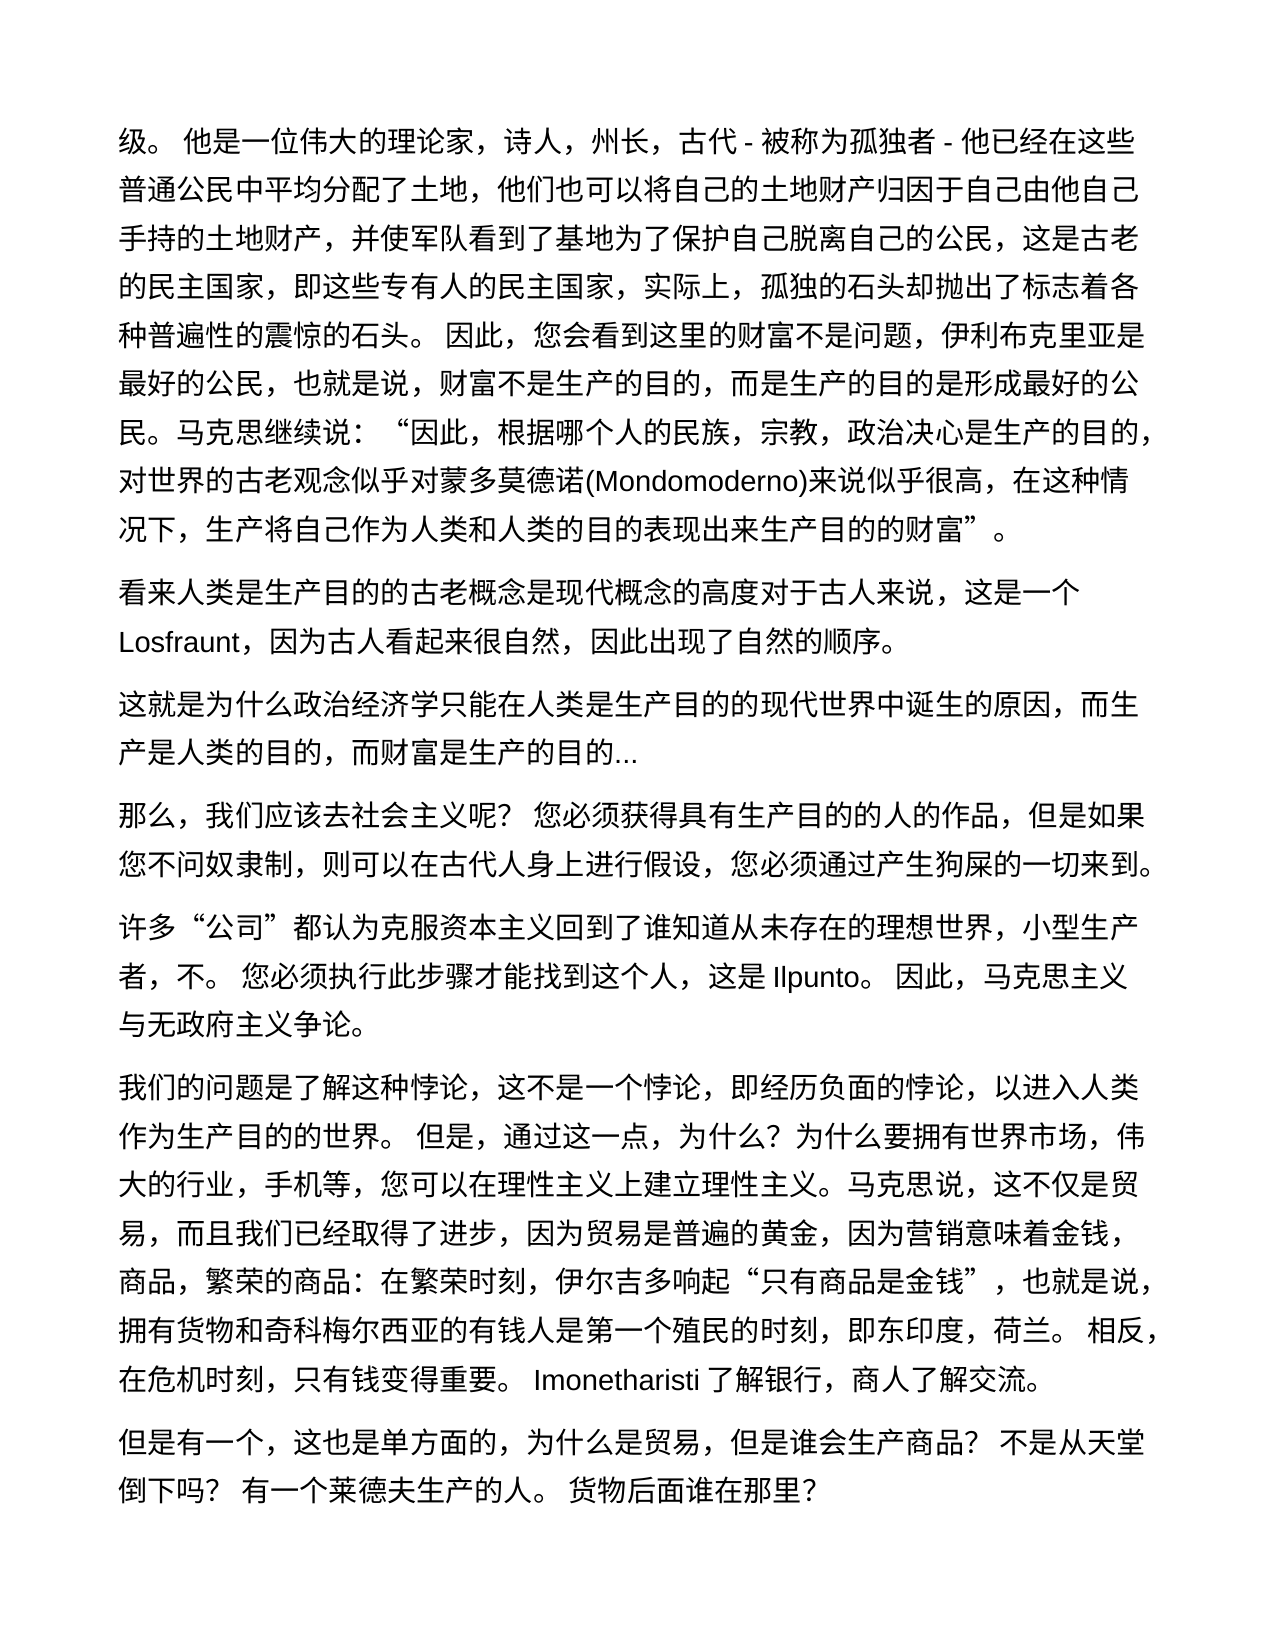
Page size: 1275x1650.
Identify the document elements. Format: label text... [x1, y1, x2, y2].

text 但是，为什么，您说的那些没有挣扎呢？ 奴隶工作了!这样称为“ instrumentarium v​​ocal ”的生产工具，而动物是_instrumentarium semi -vocal_，半腔工具工具； 奴隶不是公民，他在平衡之下，民主是谁的民主？ 这些公民在剥离土地所有者的公民中，而不是大型土地所有者，非陆地所有者，中等，平均阶级。 他是一位伟大的理论家，诗人，州长，古代 - 被称为孤独者 - 他已经在这些普通公民中平均分配了土地，他们也可以将自己的土地财产归因于自己由他自己手持的土地财产，并使军队看到了基地为了保护自己脱离自己的公民，这是古老的民主国家，即这些专有人的民主国家，实际上，孤独的石头却抛出了标志着各种普遍性的震惊的石头。 因此，您会看到这里的财富不是问题，伊利布克里亚是最好的公民，也就是说，财富不是生产的目的，而是生产的目的是形成最好的公民。马克思继续说：“因此，根据哪个人的民族，宗教，政治决心是生产的目的，对世界的古老观念似乎对蒙多莫德诺(Mondomoderno)来说似乎很高，在这种情况下，生产将自己作为人类和人类的目的表现出来生产目的的财富”。 [118, 118, 1157, 549]
text 许多“公司”都认为克服资本主义回到了谁知道从未存在的理想世界，小型生产者，不。 您必须执行此步骤才能找到这个人，这是Ilpunto。 因此，马克思主义与无政府主义争论。 [118, 904, 1157, 1044]
text 但是有一个，这也是单方面的，为什么是贸易，但是谁会生产商品？ 不是从天堂倒下吗？ 有一个莱德夫生产的人。 货物后面谁在那里？ [118, 1419, 1157, 1510]
text 那么，我们应该去社会主义呢？ 您必须获得具有生产目的的人的作品，但是如果您不问奴隶制，则可以在古代人身上进行假设，您必须通过产生狗屎的一切来到。 [118, 793, 1157, 884]
text 我们的问题是了解这种悖论，这不是一个悖论，即经历负面的悖论，以进入人类作为生产目的的世界。 但是，通过这一点，为什么？为什么要拥有世界市场，伟大的行业，手机等，您可以在理性主义上建立理性主义。马克思说，这不仅是贸易，而且我们已经取得了进步，因为贸易是普遍的黄金，因为营销意味着金钱，商品，繁荣的商品：在繁荣时刻，伊尔吉多响起“只有商品是金钱”，也就是说，拥有货物和奇科梅尔西亚的有钱人是第一个殖民的时刻，即东印度，荷兰。 相反，在危机时刻，只有钱变得重要。 Imonetharisti了解银行，商人了解交流。 [118, 1065, 1157, 1398]
text 这就是为什么政治经济学只能在人类是生产目的的现代世界中诞生的原因，而生产是人类的目的，而财富是生产的目的... [118, 681, 1157, 772]
text 看来人类是生产目的的古老概念是现代概念的高度对于古人来说，这是一个Losfraunt，因为古人看起来很自然，因此出现了自然的顺序。 [118, 569, 1157, 660]
